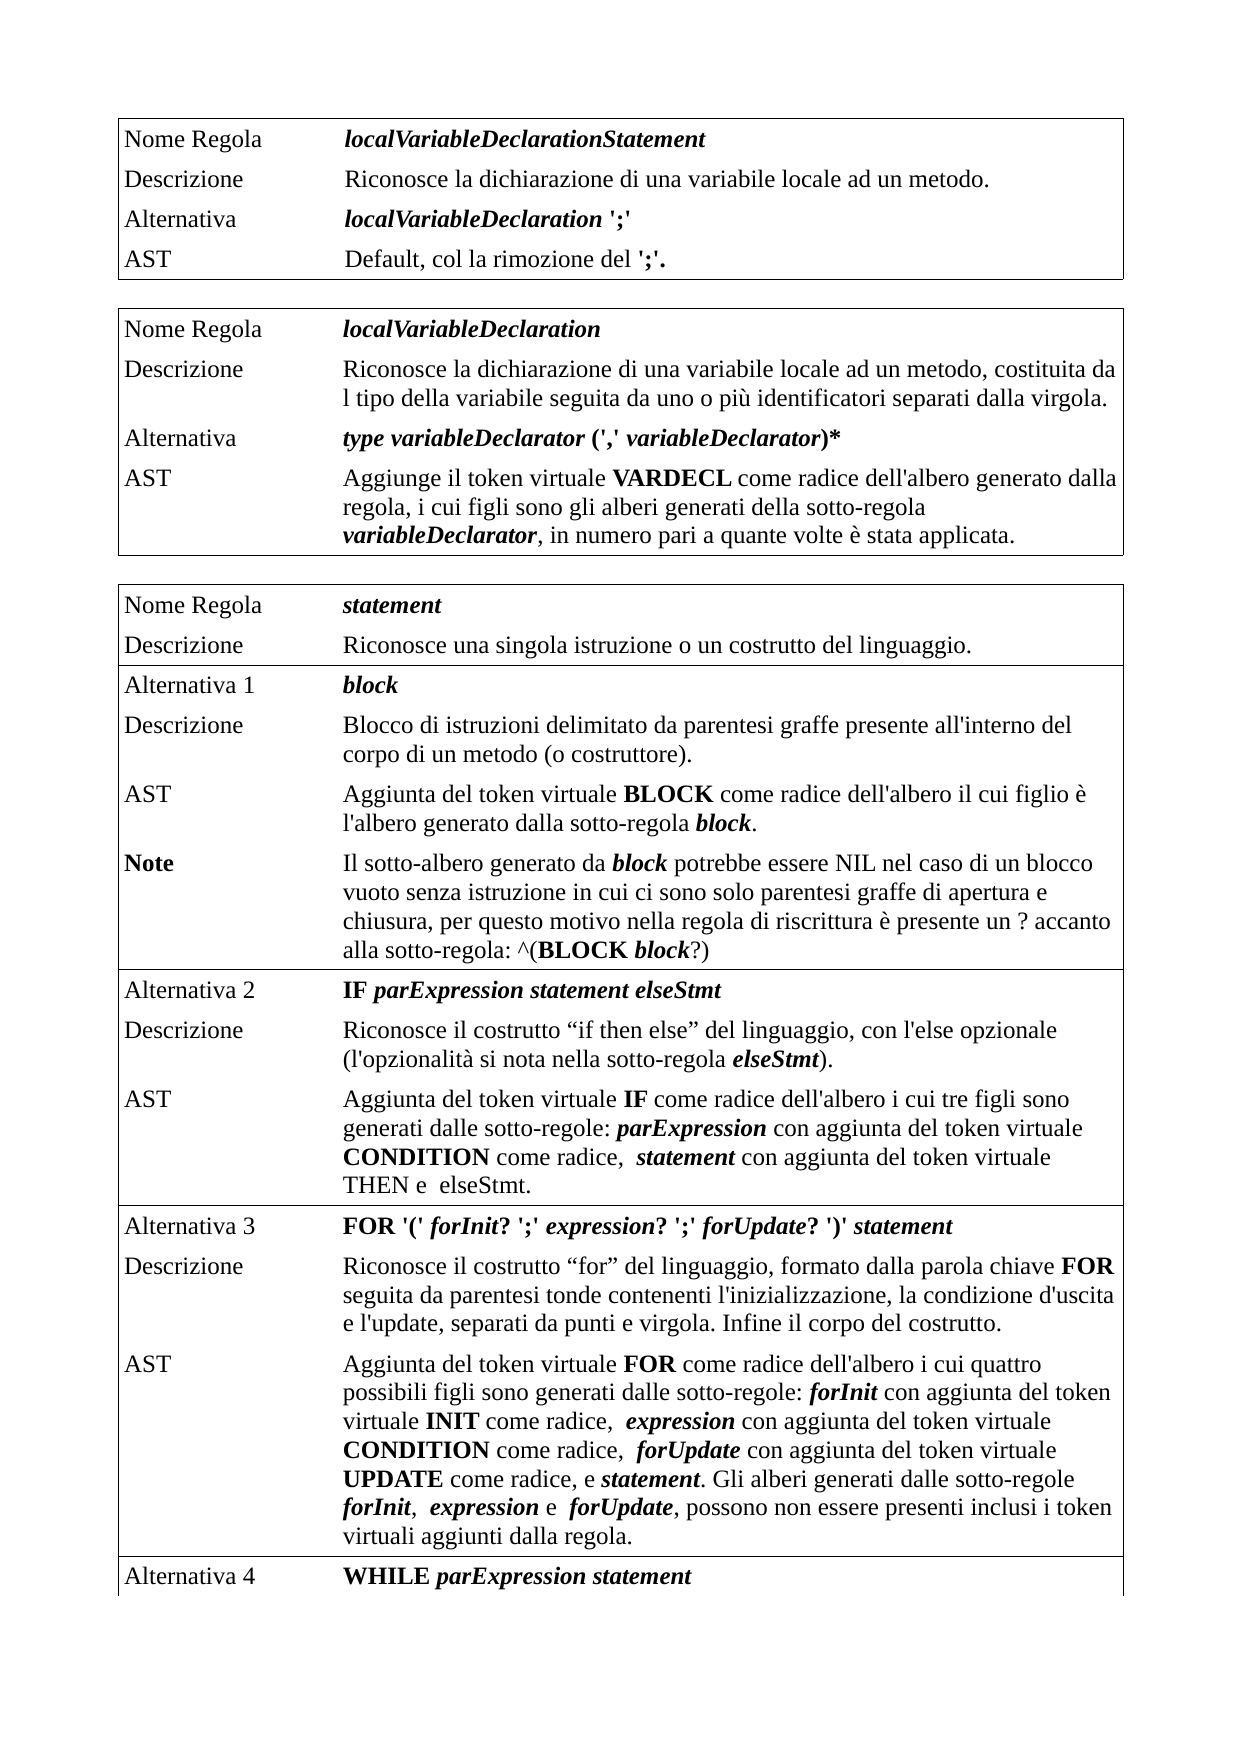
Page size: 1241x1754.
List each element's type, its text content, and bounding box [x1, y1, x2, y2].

table_cell Alternativa 4 [119, 1557, 337, 1596]
table_cell AST [119, 774, 337, 843]
table_cell AST [119, 458, 337, 555]
table_cell Alternativa 1 [119, 666, 337, 705]
table_cell FOR '(' forInit? ';' expression? ';' forUpdate? ')' statement [337, 1206, 1123, 1245]
table_cell Alternativa [119, 417, 337, 457]
table_header localVariableDeclaration [337, 309, 1123, 348]
table_cell Riconosce il costrutto “for” del linguaggio, formato dalla parola chiave FOR seguita da parentesi tonde contenenti l'inizializzazione, la condizione d'uscita e l'update, separati da punti e virgola. Infine il corpo del costrutto. [337, 1245, 1123, 1343]
table_header Nome Regola [119, 585, 337, 624]
table_header statement [337, 585, 1123, 624]
table_cell Alternativa [119, 199, 339, 239]
table_cell Blocco di istruzioni delimitato da parentesi graffe presente all'interno del corpo di un metodo (o costruttore). [337, 705, 1123, 774]
table_cell Descrizione [119, 1010, 337, 1078]
table_cell Aggiunta del token virtuale BLOCK come radice dell'albero il cui figlio è l'albero generato dalla sotto-regola block. [337, 774, 1123, 843]
table_cell WHILE parExpression statement [337, 1557, 1123, 1596]
table_header localVariableDeclarationStatement [339, 119, 1123, 158]
table_cell Riconosce una singola istruzione o un costrutto del linguaggio. [337, 624, 1123, 664]
table_cell Descrizione [119, 159, 339, 199]
table_cell AST [119, 239, 339, 279]
table_cell IF parExpression statement elseStmt [337, 970, 1123, 1009]
table_cell Note [119, 843, 337, 969]
table_cell Alternativa 3 [119, 1206, 337, 1245]
table_header Nome Regola [119, 119, 339, 158]
table_cell Descrizione [119, 624, 337, 664]
table_cell Riconosce la dichiarazione di una variabile locale ad un metodo. [339, 159, 1123, 199]
table_cell Riconosce la dichiarazione di una variabile locale ad un metodo, costituita da l tipo della variabile seguita da uno o più identificatori separati dalla virgola. [337, 348, 1123, 417]
table_cell Il sotto-albero generato da block potrebbe essere NIL nel caso di un blocco vuoto senza istruzione in cui ci sono solo parentesi graffe di apertura e chiusura, per questo motivo nella regola di riscrittura è presente un ? accanto alla sotto-regola: ^(BLOCK block?) [337, 843, 1123, 969]
table_cell Alternativa 2 [119, 970, 337, 1009]
table_cell Aggiunta del token virtuale IF come radice dell'albero i cui tre figli sono generati dalle sotto-regole: parExpression con aggiunta del token virtuale CONDITION come radice, statement con aggiunta del token virtuale THEN e elseStmt. [337, 1079, 1123, 1205]
table_cell Descrizione [119, 705, 337, 774]
table_cell Aggiunge il token virtuale VARDECL come radice dell'albero generato dalla regola, i cui figli sono gli alberi generati della sotto-regola variableDeclarator, in numero pari a quante volte è stata applicata. [337, 458, 1123, 555]
table_cell block [337, 666, 1123, 705]
table_cell Descrizione [119, 348, 337, 417]
table_cell Default, col la rimozione del ';'. [339, 239, 1123, 279]
table_header Nome Regola [119, 309, 337, 348]
table_cell localVariableDeclaration ';' [339, 199, 1123, 239]
table_cell AST [119, 1079, 337, 1205]
table_cell Riconosce il costrutto “if then else” del linguaggio, con l'else opzionale (l'opzionalità si nota nella sotto-regola elseStmt). [337, 1010, 1123, 1078]
table_cell Descrizione [119, 1245, 337, 1343]
table_cell AST [119, 1343, 337, 1556]
table_cell Aggiunta del token virtuale FOR come radice dell'albero i cui quattro possibili figli sono generati dalle sotto-regole: forInit con aggiunta del token virtuale INIT come radice, expression con aggiunta del token virtuale CONDITION come radice, forUpdate con aggiunta del token virtuale UPDATE come radice, e statement. Gli alberi generati dalle sotto-regole forInit, expression e forUpdate, possono non essere presenti inclusi i token virtuali aggiunti dalla regola. [337, 1343, 1123, 1556]
table_cell type variableDeclarator (',' variableDeclarator)* [337, 417, 1123, 457]
